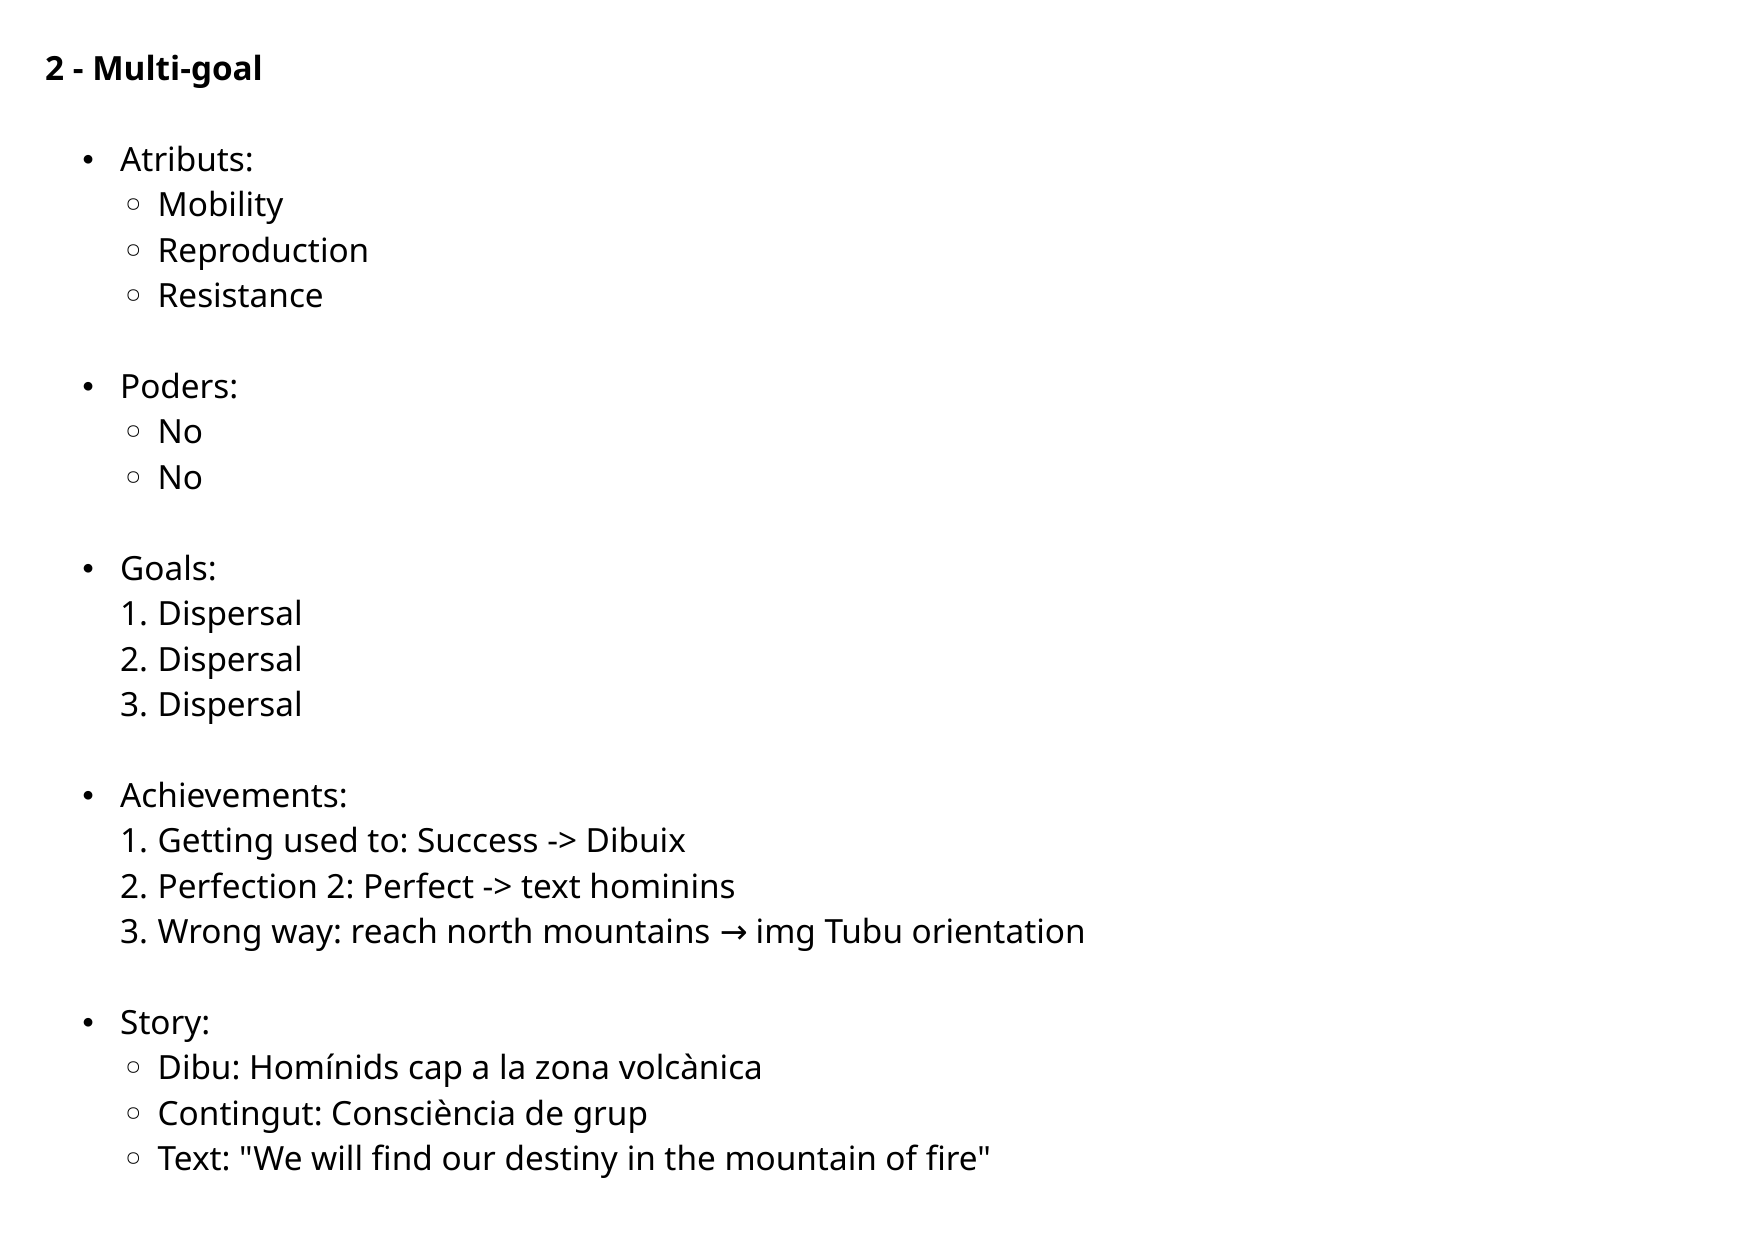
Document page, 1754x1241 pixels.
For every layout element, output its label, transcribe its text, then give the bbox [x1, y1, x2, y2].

list No [120, 454, 1709, 499]
list Dispersal [120, 590, 1709, 635]
list Reproduction [120, 227, 1709, 272]
list Dispersal [120, 635, 1709, 681]
list Contingut: Consciència de grup [120, 1089, 1709, 1135]
text 2 - Multi-goal [45, 45, 1709, 90]
list No [120, 408, 1709, 454]
list Getting used to: Success -> Dibuix [120, 817, 1709, 862]
list Dispersal [120, 681, 1709, 726]
list Wrong way: reach north mountains → img Tubu orientation [120, 908, 1709, 953]
list Goals: [82, 544, 1709, 590]
list Poders: [82, 363, 1709, 408]
list Text: "We will find our destiny in the mountain of fire" [120, 1135, 1709, 1180]
list Atributs: [82, 136, 1709, 181]
list Perfection 2: Perfect -> text hominins [120, 862, 1709, 908]
list Achievements: [82, 772, 1709, 817]
list Resistance [120, 272, 1709, 317]
list Mobility [120, 181, 1709, 227]
list Dibu: Homínids cap a la zona volcànica [120, 1044, 1709, 1089]
list Story: [82, 999, 1709, 1044]
